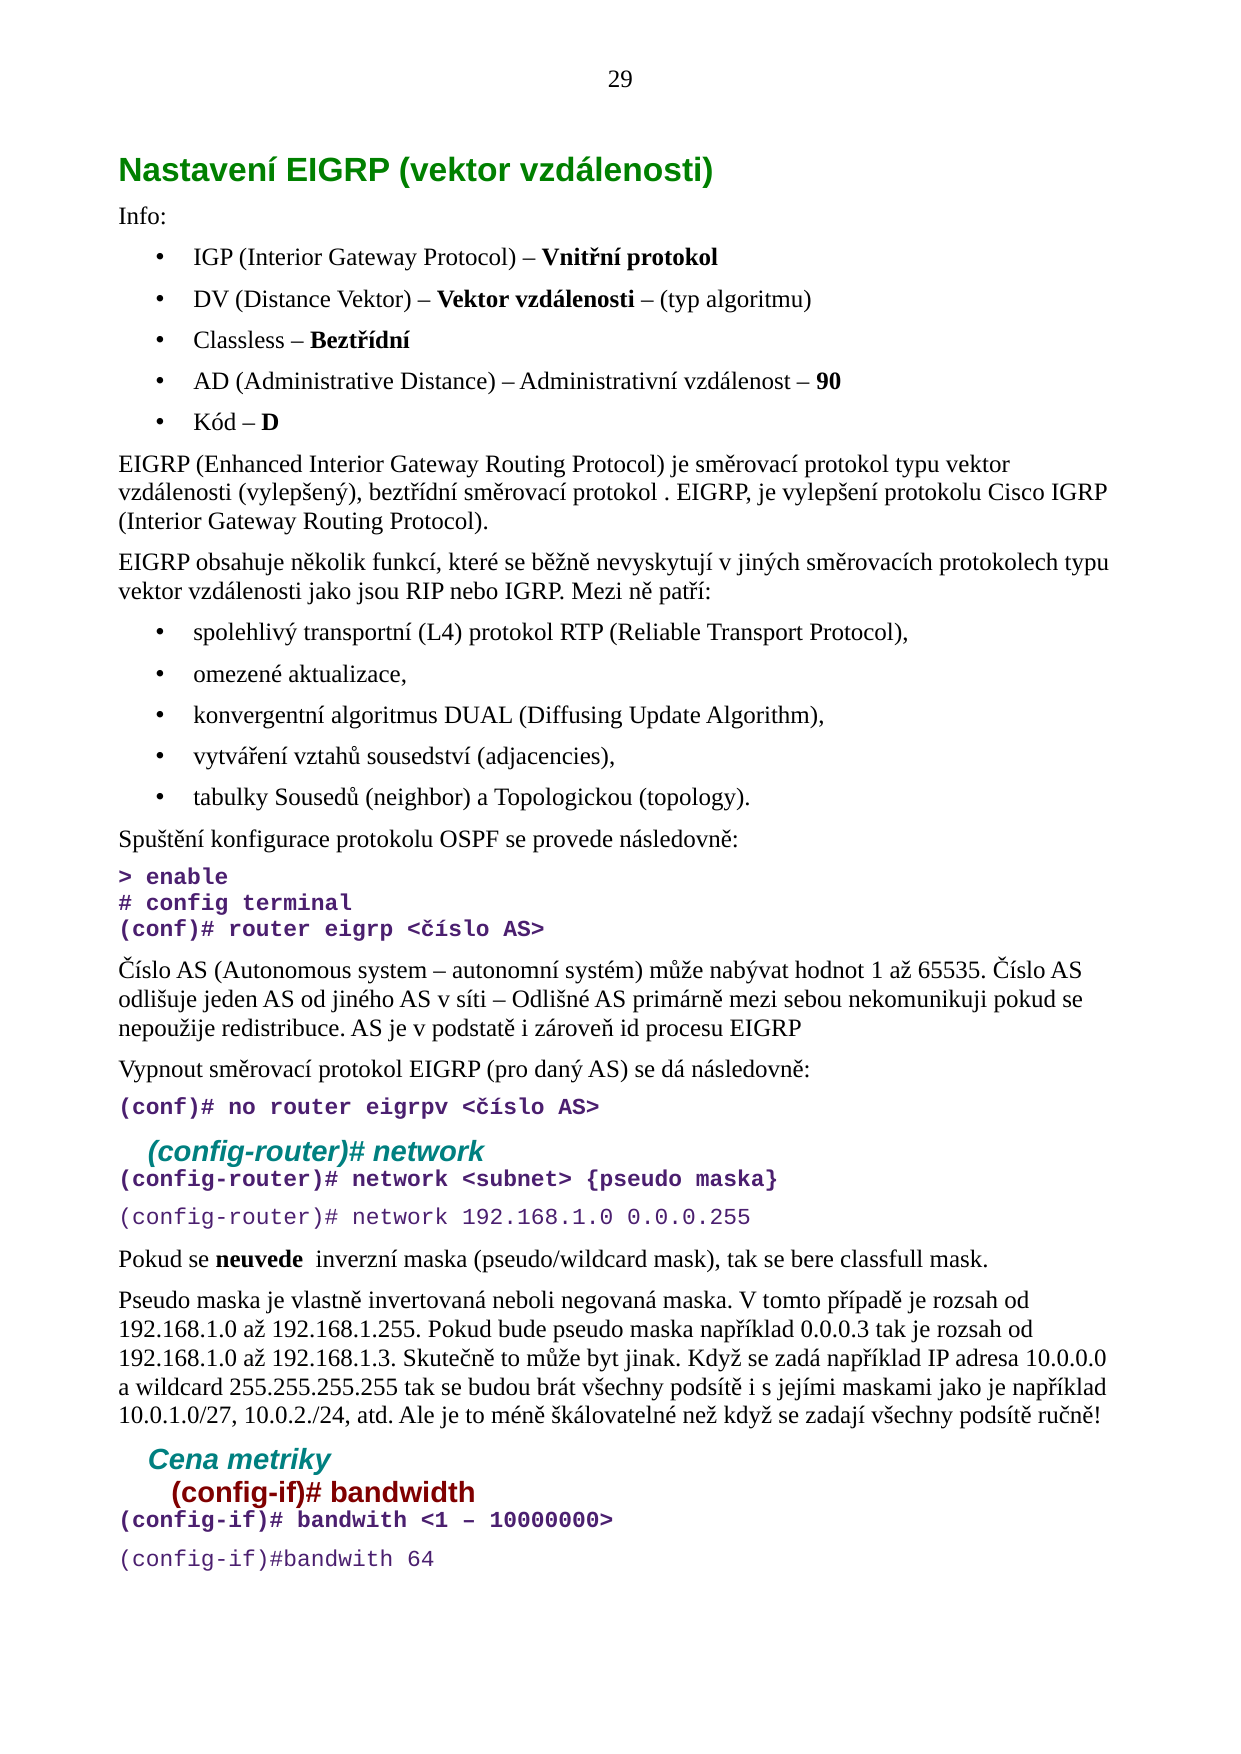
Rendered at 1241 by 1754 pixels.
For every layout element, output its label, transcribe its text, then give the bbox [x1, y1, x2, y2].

text (conf)# no router eigrpv <číslo AS> [118, 1095, 1122, 1121]
text Pokud se neuvede inverzní maska (pseudo/wildcard mask), tak se bere classfull mask. [118, 1244, 1122, 1273]
list Kód – D [156, 407, 1122, 436]
list spolehlivý transportní (L4) protokol RTP (Reliable Transport Protocol), [156, 617, 1122, 646]
text Vypnout směrovací protokol EIGRP (pro daný AS) se dá následovně: [118, 1054, 1122, 1083]
text Číslo AS (Autonomous system – autonomní systém) může nabývat hodnot 1 až 65535. Číslo AS odlišuje jeden AS od jiného AS v síti – Odlišné AS primárně mezi sebou nekomunikuji pokud se nepoužije redistribuce. AS je v podstatě i zároveň id procesu EIGRP [118, 955, 1122, 1042]
list Classless – Beztřídní [156, 325, 1122, 354]
subtitle Nastavení EIGRP (vektor vzdálenosti) [118, 150, 1122, 189]
list tabulky Sousedů (neighbor) a Topologickou (topology). [156, 782, 1122, 811]
text (config-router)# network <subnet> {pseudo maska} [118, 1167, 1122, 1193]
list vytváření vztahů sousedství (adjacencies), [156, 741, 1122, 770]
list DV (Distance Vektor) – Vektor vzdálenosti – (typ algoritmu) [156, 284, 1122, 312]
subtitle (config-if)# bandwidth [171, 1475, 1122, 1509]
text > enable # config terminal (conf)# router eigrp <číslo AS> [118, 865, 1122, 943]
text EIGRP obsahuje několik funkcí, které se běžně nevyskytují v jiných směrovacích protokolech typu vektor vzdálenosti jako jsou RIP nebo IGRP. Mezi ně patří: [118, 547, 1122, 605]
text Spuštění konfigurace protokolu OSPF se provede následovně: [118, 824, 1122, 852]
text EIGRP (Enhanced Interior Gateway Routing Protocol) je směrovací protokol typu vektor vzdálenosti (vylepšený), beztřídní směrovací protokol . EIGRP, je vylepšení protokolu Cisco IGRP (Interior Gateway Routing Protocol). [118, 449, 1122, 535]
text Info: [118, 201, 1122, 230]
list omezené aktualizace, [156, 659, 1122, 687]
list konvergentní algoritmus DUAL (Diffusing Update Algorithm), [156, 700, 1122, 729]
text (config-if)# bandwith <1 – 10000000> [118, 1509, 1122, 1535]
list IGP (Interior Gateway Protocol) – Vnitřní protokol [156, 242, 1122, 271]
subtitle Cena metriky [148, 1442, 1122, 1475]
text (config-router)# network 192.168.1.0 0.0.0.255 [118, 1206, 1122, 1232]
subtitle (config-router)# network [148, 1134, 1122, 1167]
list AD (Administrative Distance) – Administrativní vzdálenost – 90 [156, 366, 1122, 395]
text Pseudo maska je vlastně invertovaná neboli negovaná maska. V tomto případě je rozsah od 192.168.1.0 až 192.168.1.255. Pokud bude pseudo maska například 0.0.0.3 tak je rozsah od 192.168.1.0 až 192.168.1.3. Skutečně to může byt jinak. Když se zadá například IP adresa 10.0.0.0 a wildcard 255.255.255.255 tak se budou brát všechny podsítě i s jejími maskami jako je například 10.0.1.0/27, 10.0.2./24, atd. Ale je to méně škálovatelné než když se zadají všechny podsítě ručně! [118, 1285, 1122, 1429]
text (config-if)#bandwith 64 [118, 1547, 1122, 1573]
